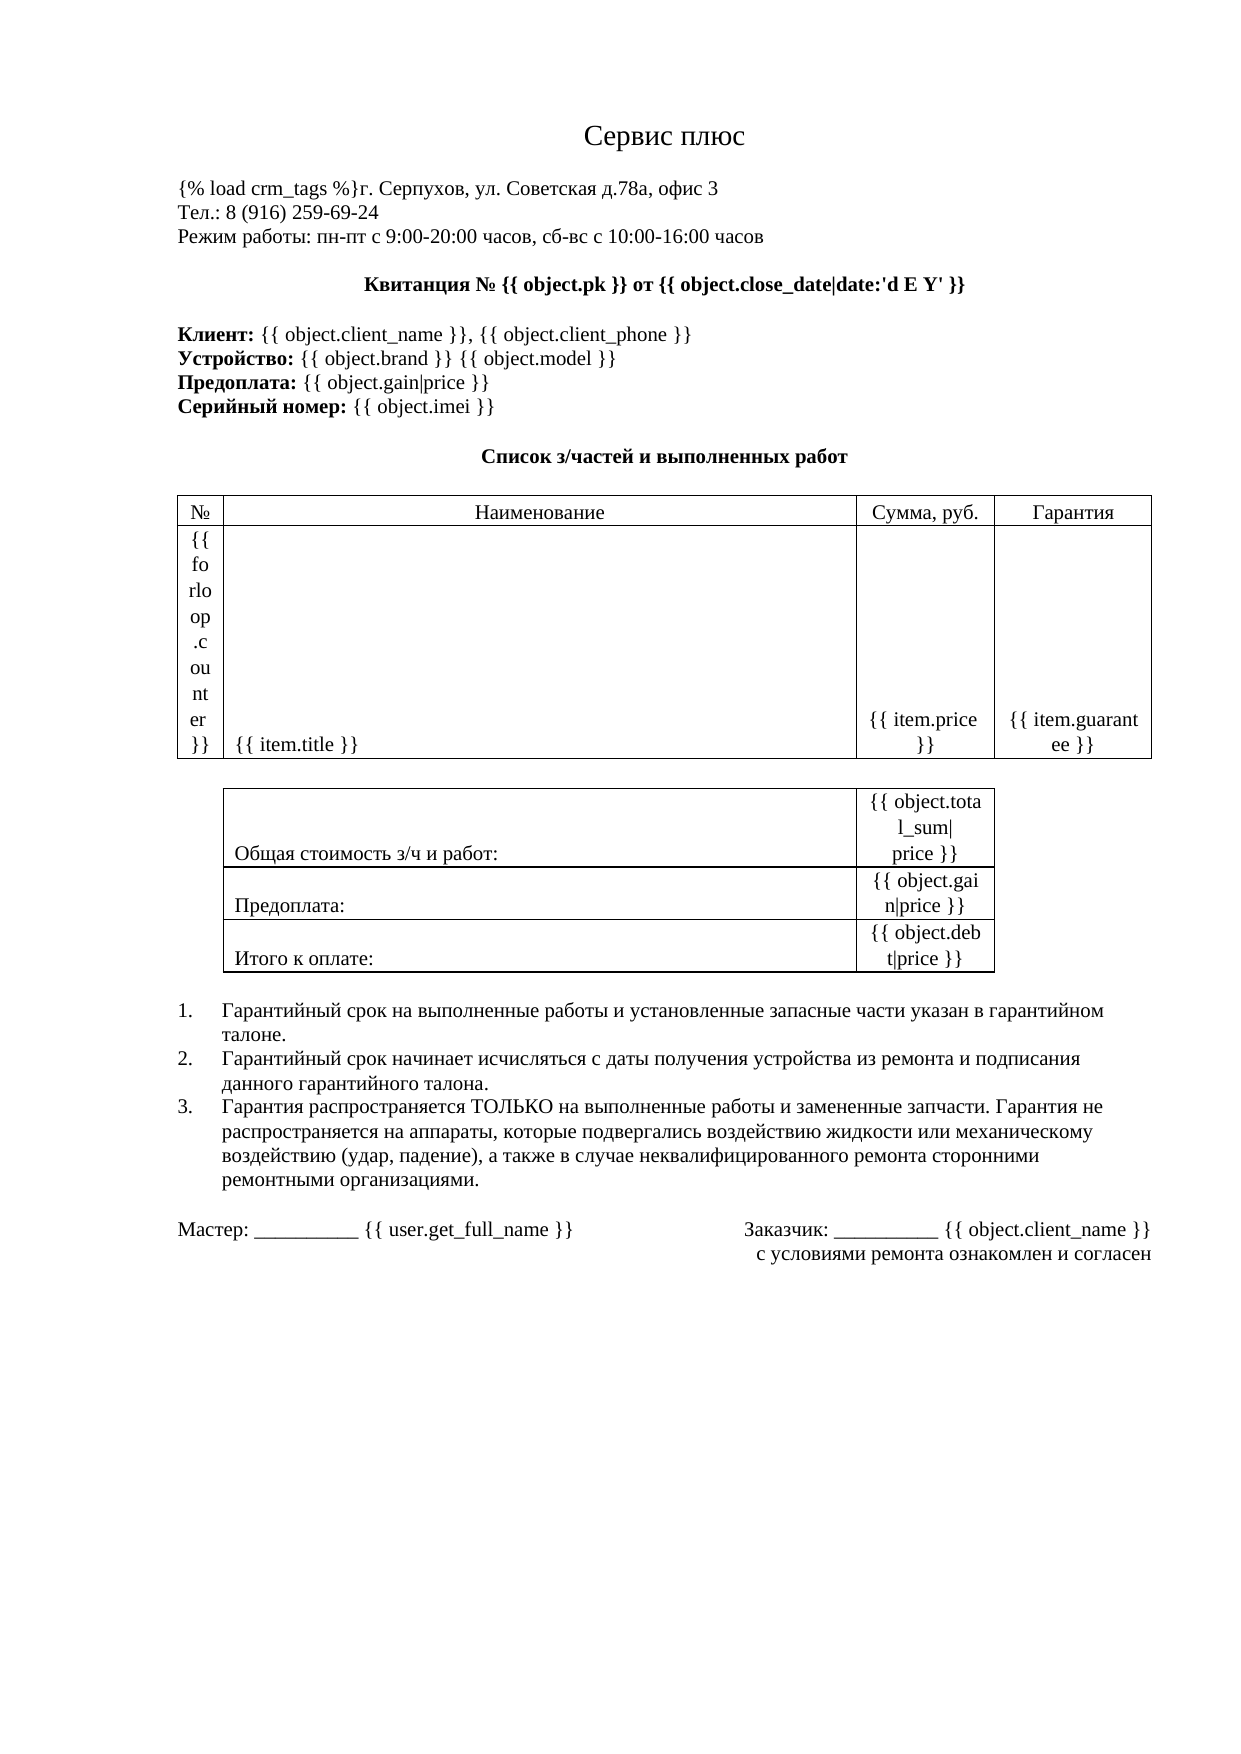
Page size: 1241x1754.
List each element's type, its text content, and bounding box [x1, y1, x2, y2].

table_cell [177, 759, 223, 788]
text Серийный номер: {{ object.imei }} [177, 394, 1152, 418]
text Режим работы: пн-пт с 9:00-20:00 часов, сб-вс с 10:00-16:00 часов [177, 224, 1152, 248]
text Тел.: 8 (916) 259-69-24 [177, 200, 1152, 224]
list Гарантийный срок начинает исчисляться с даты получения устройства из ремонта и подписания данного гарантийного талона. [177, 1046, 1152, 1094]
table_cell {{ object.debt|price }} [857, 920, 994, 971]
table_cell {{ item.title }} [224, 526, 856, 758]
text с условиями ремонта ознакомлен и согласен [177, 1241, 1152, 1264]
table_cell {{ object.total_sum|price }} [857, 789, 994, 866]
table_cell [223, 759, 856, 788]
text {% load crm_tags %}г. Серпухов, ул. Советская д.78а, офис 3 [177, 176, 1152, 200]
text Список з/частей и выполненных работ [177, 444, 1152, 468]
table_cell [177, 866, 223, 919]
table_cell Итого к оплате: [224, 920, 856, 971]
text Устройство: {{ object.brand }} {{ object.model }} [177, 346, 1152, 370]
table_cell [177, 788, 223, 866]
list Гарантийный срок на выполненные работы и установленные запасные части указан в гарантийном талоне. [177, 998, 1152, 1046]
table_cell {{ object.gain|price }} [857, 868, 994, 919]
table_header № [178, 496, 223, 525]
table_cell {{ item.guarantee }} [995, 526, 1151, 758]
text Мастер: __________ {{ user.get_full_name }} Заказчик: __________ {{ object.client_name }} [177, 1216, 1152, 1241]
table_cell [995, 919, 1152, 971]
table_header Сумма, руб. [857, 496, 994, 525]
table_cell [995, 788, 1152, 866]
table_cell Предоплата: [224, 868, 856, 919]
text Предоплата: {{ object.gain|price }} [177, 370, 1152, 394]
table_cell [856, 759, 994, 788]
text Квитанция № {{ object.pk }} от {{ object.close_date|date:'d E Y' }} [177, 272, 1152, 296]
table_header Гарантия [995, 496, 1151, 525]
text Сервис плюс [177, 118, 1152, 152]
table_cell {{ forloop.counter }} [178, 526, 223, 758]
table_cell [177, 919, 223, 971]
table_cell Общая стоимость з/ч и работ: [224, 789, 856, 866]
table_cell {{ item.price }} [857, 526, 994, 758]
list Гарантия распространяется ТОЛЬКО на выполненные работы и замененные запчасти. Гарантия не распространяется на аппараты, которые подвергались воздействию жидкости или механическому воздействию (удар, падение), а также в случае неквалифицированного ремонта сторонними ремонтными организациями. [177, 1094, 1152, 1191]
table_cell [995, 759, 1152, 788]
table_header Наименование [224, 496, 856, 525]
text Клиент: {{ object.client_name }}, {{ object.client_phone }} [177, 322, 1152, 346]
table_cell [995, 866, 1152, 919]
